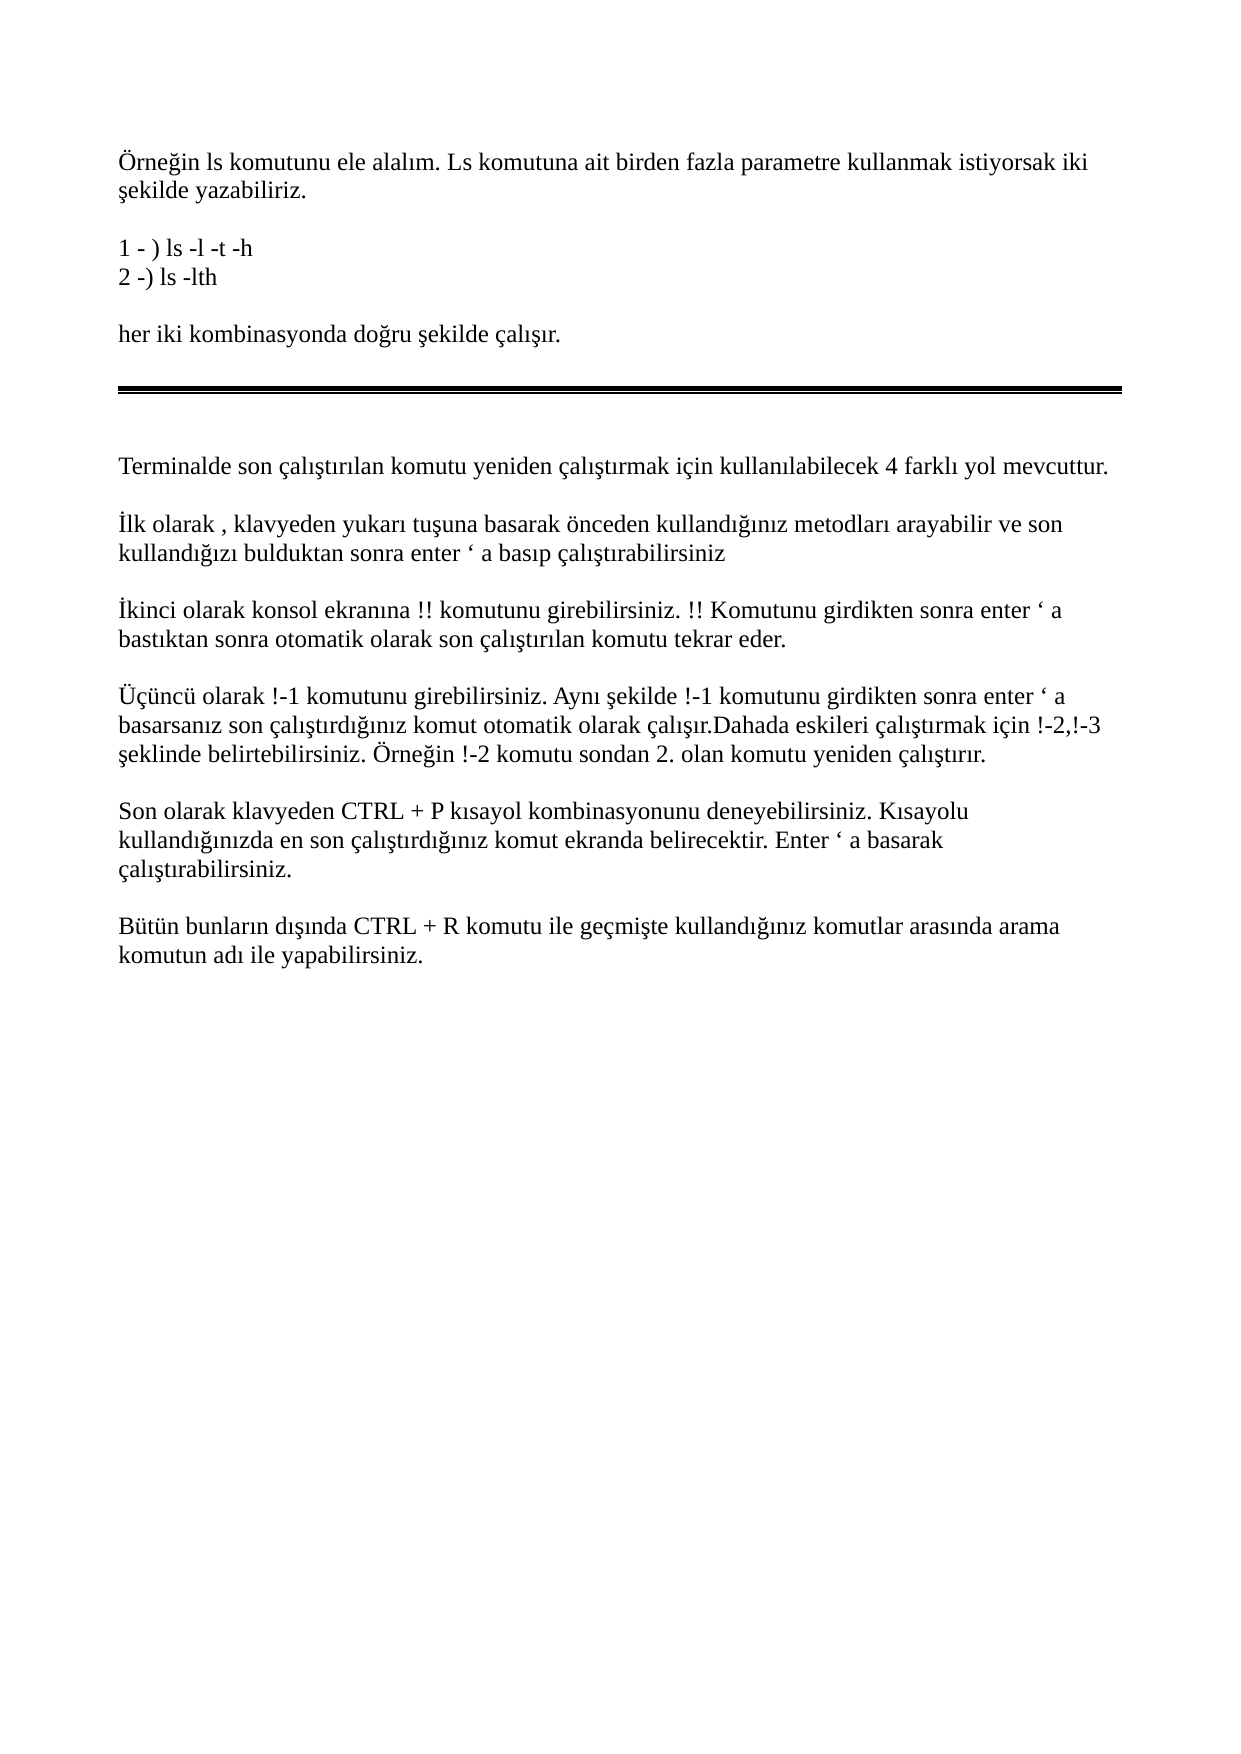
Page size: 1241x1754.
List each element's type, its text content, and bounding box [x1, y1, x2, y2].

text İkinci olarak konsol ekranına !! komutunu girebilirsiniz. !! Komutunu girdikten sonra enter ‘ a bastıktan sonra otomatik olarak son çalıştırılan komutu tekrar eder. [118, 595, 1122, 653]
text Örneğin ls komutunu ele alalım. Ls komutuna ait birden fazla parametre kullanmak istiyorsak iki şekilde yazabiliriz. [118, 147, 1122, 204]
text Bütün bunların dışında CTRL + R komutu ile geçmişte kullandığınız komutlar arasında arama komutun adı ile yapabilirsiniz. [118, 911, 1122, 969]
text 2 -) ls -lth [118, 262, 1122, 291]
text her iki kombinasyonda doğru şekilde çalışır. [118, 319, 1122, 348]
text İlk olarak , klavyeden yukarı tuşuna basarak önceden kullandığınız metodları arayabilir ve son kullandığızı bulduktan sonra enter ‘ a basıp çalıştırabilirsiniz [118, 509, 1122, 566]
text Terminalde son çalıştırılan komutu yeniden çalıştırmak için kullanılabilecek 4 farklı yol mevcuttur. [118, 451, 1122, 480]
text Son olarak klavyeden CTRL + P kısayol kombinasyonunu deneyebilirsiniz. Kısayolu kullandığınızda en son çalıştırdığınız komut ekranda belirecektir. Enter ‘ a basarak çalıştırabilirsiniz. [118, 796, 1122, 883]
text Üçüncü olarak !-1 komutunu girebilirsiniz. Aynı şekilde !-1 komutunu girdikten sonra enter ‘ a basarsanız son çalıştırdığınız komut otomatik olarak çalışır.Dahada eskileri çalıştırmak için !-2,!-3 şeklinde belirtebilirsiniz. Örneğin !-2 komutu sondan 2. olan komutu yeniden çalıştırır. [118, 681, 1122, 768]
text 1 - ) ls -l -t -h [118, 233, 1122, 262]
